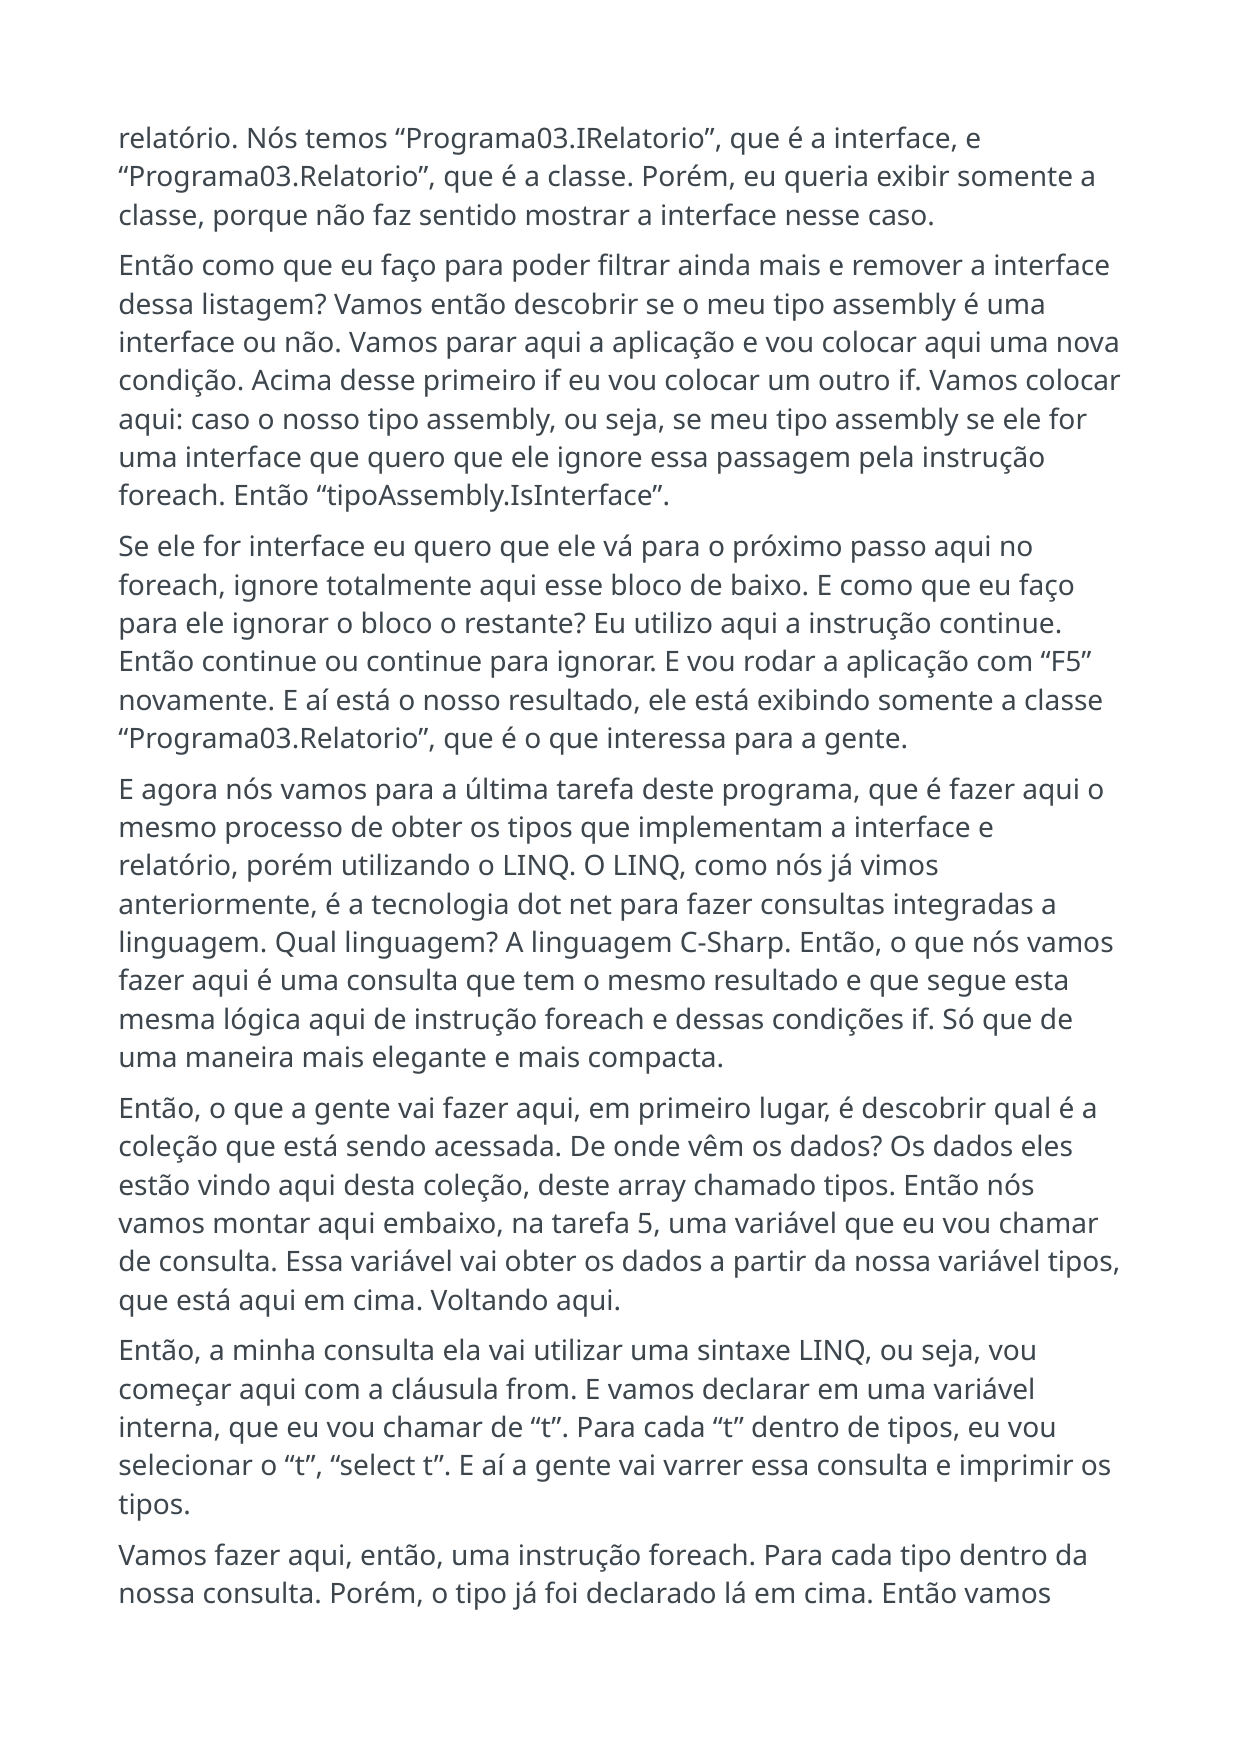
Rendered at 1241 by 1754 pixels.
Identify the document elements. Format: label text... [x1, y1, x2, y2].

text Então, o que a gente vai fazer aqui, em primeiro lugar, é descobrir qual é a coleção que está sendo acessada. De onde vêm os dados? Os dados eles estão vindo aqui desta coleção, deste array chamado tipos. Então nós vamos montar aqui embaixo, na tarefa 5, uma variável que eu vou chamar de consulta. Essa variável vai obter os dados a partir da nossa variável tipos, que está aqui em cima. Voltando aqui. [118, 1088, 1122, 1318]
text E agora nós vamos para a última tarefa deste programa, que é fazer aqui o mesmo processo de obter os tipos que implementam a interface e relatório, porém utilizando o LINQ. O LINQ, como nós já vimos anteriormente, é a tecnologia dot net para fazer consultas integradas a linguagem. Qual linguagem? A linguagem C-Sharp. Então, o que nós vamos fazer aqui é uma consulta que tem o mesmo resultado e que segue esta mesma lógica aqui de instrução foreach e dessas condições if. Só que de uma maneira mais elegante e mais compacta. [118, 769, 1122, 1076]
text relatório. Nós temos “Programa03.IRelatorio”, que é a interface, e “Programa03.Relatorio”, que é a classe. Porém, eu queria exibir somente a classe, porque não faz sentido mostrar a interface nesse caso. [118, 118, 1122, 233]
text Então, a minha consulta ela vai utilizar uma sintaxe LINQ, ou seja, vou começar aqui com a cláusula from. E vamos declarar em uma variável interna, que eu vou chamar de “t”. Para cada “t” dentro de tipos, eu vou selecionar o “t”, “select t”. E aí a gente vai varrer essa consulta e imprimir os tipos. [118, 1331, 1122, 1522]
text Vamos fazer aqui, então, uma instrução foreach. Para cada tipo dentro da nossa consulta. Porém, o tipo já foi declarado lá em cima. Então vamos [118, 1535, 1122, 1611]
text Então como que eu faço para poder filtrar ainda mais e remover a interface dessa listagem? Vamos então descobrir se o meu tipo assembly é uma interface ou não. Vamos parar aqui a aplicação e vou colocar aqui uma nova condição. Acima desse primeiro if eu vou colocar um outro if. Vamos colocar aqui: caso o nosso tipo assembly, ou seja, se meu tipo assembly se ele for uma interface que quero que ele ignore essa passagem pela instrução foreach. Então “tipoAssembly.IsInterface”. [118, 246, 1122, 514]
text Se ele for interface eu quero que ele vá para o próximo passo aqui no foreach, ignore totalmente aqui esse bloco de baixo. E como que eu faço para ele ignorar o bloco o restante? Eu utilizo aqui a instrução continue. Então continue ou continue para ignorar. E vou rodar a aplicação com “F5” novamente. E aí está o nosso resultado, ele está exibindo somente a classe “Programa03.Relatorio”, que é o que interessa para a gente. [118, 526, 1122, 756]
